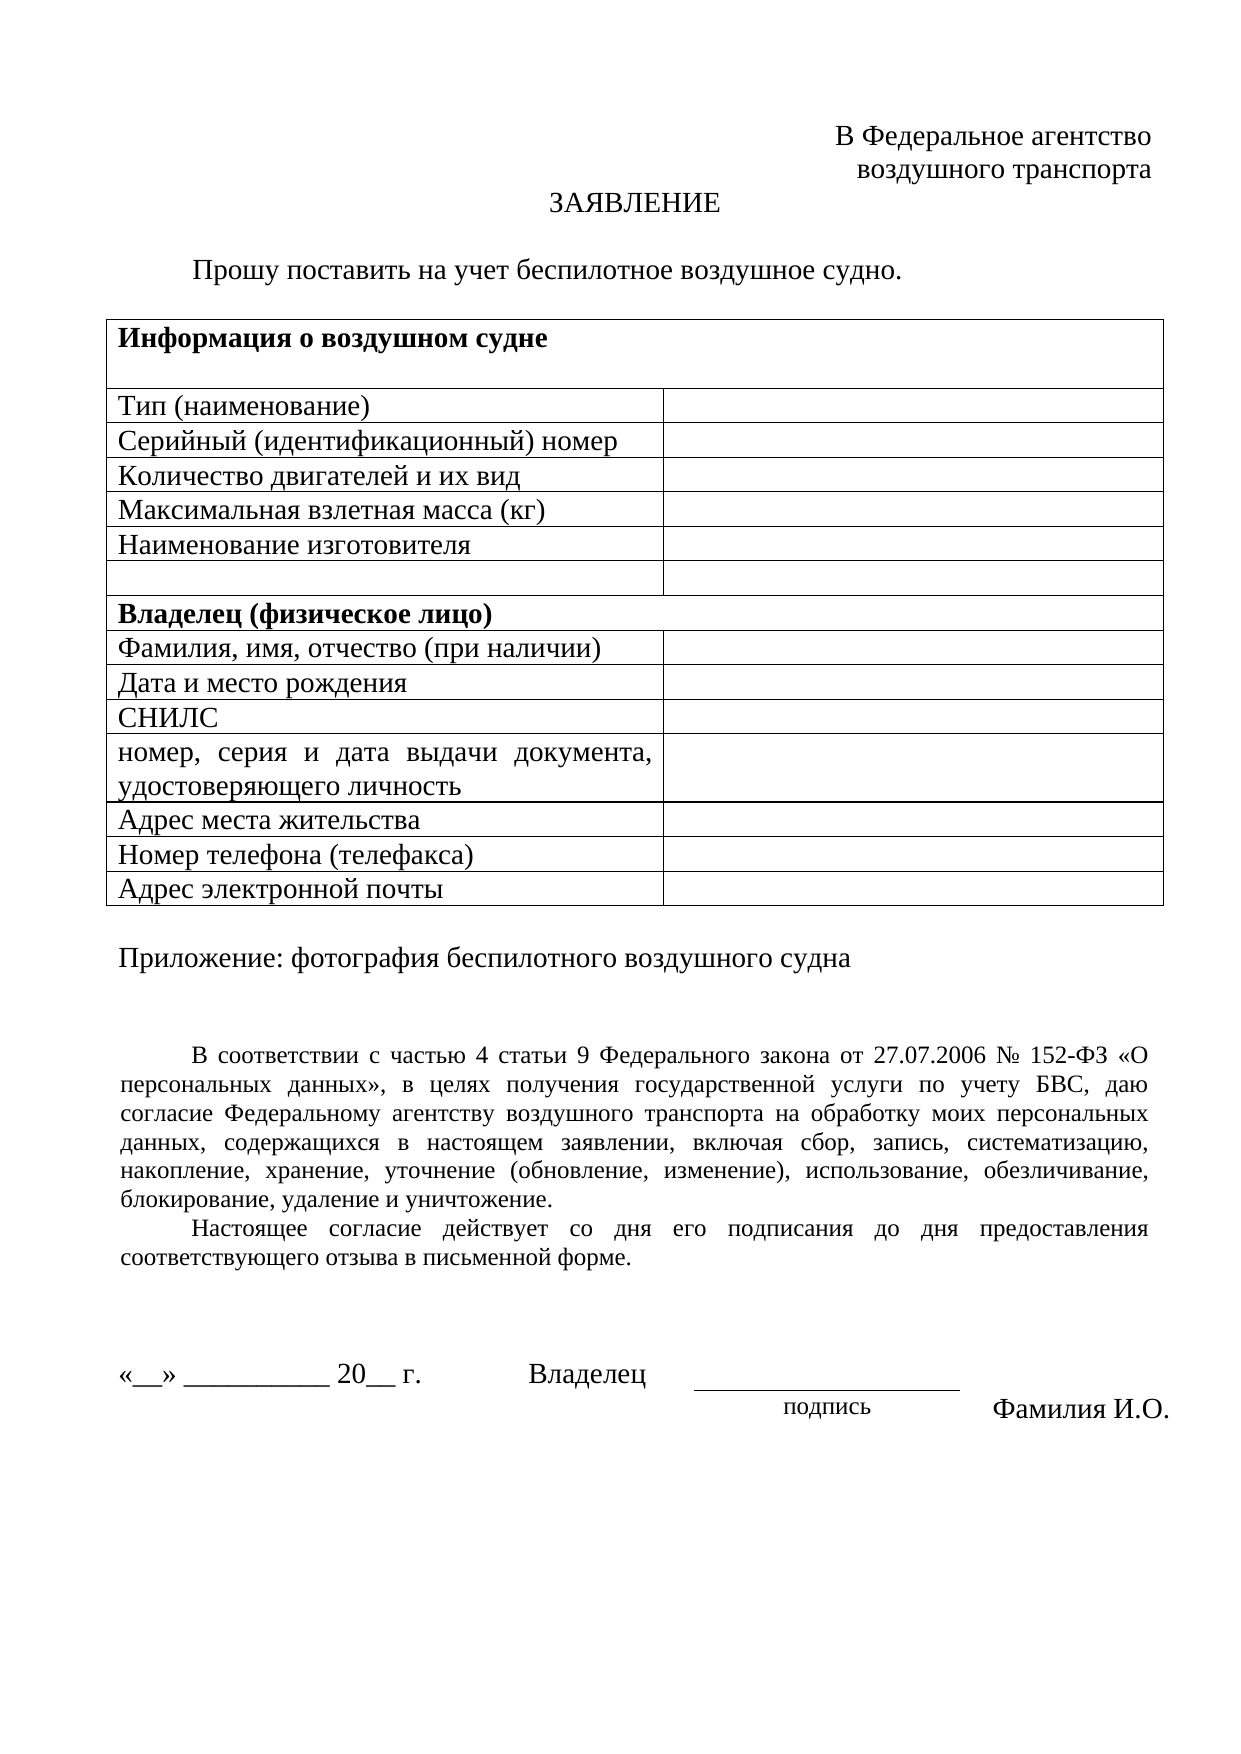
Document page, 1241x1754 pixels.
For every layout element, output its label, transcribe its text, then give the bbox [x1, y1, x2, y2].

text Прошу поставить на учет беспилотное воздушное судно. [118, 252, 1152, 286]
table_cell Фамилия И.О. [960, 1390, 1181, 1425]
table_cell Серийный (идентификационный) номер [107, 423, 663, 457]
table_cell [664, 492, 1163, 526]
table_cell Владелец (физическое лицо) [107, 596, 1163, 629]
table_cell [107, 1390, 517, 1425]
table_cell [664, 389, 1163, 422]
table_cell Тип (наименование) [107, 389, 663, 422]
table_header Информация о воздушном судне [107, 320, 1163, 387]
text Настоящее согласие действует со дня его подписания до дня предоставления соответствующего отзыва в письменной форме. [120, 1213, 1149, 1270]
table_cell [664, 700, 1163, 733]
table_cell [517, 1390, 694, 1425]
table_cell Адрес электронной почты [107, 872, 663, 905]
table_cell [664, 458, 1163, 491]
table_header «__» __________ 20__ г. [107, 1357, 517, 1390]
table_cell номер, серия и дата выдачи документа, удостоверяющего личность [107, 734, 663, 801]
text В соответствии с частью 4 статьи 9 Федерального закона от 27.07.2006 № 152-ФЗ «О персональных данных», в целях получения государственной услуги по учету БВС, даю согласие Федеральному агентству воздушного транспорта на обработку моих персональных данных, содержащихся в настоящем заявлении, включая сбор, запись, систематизацию, накопление, хранение, уточнение (обновление, изменение), использование, обезличивание, блокирование, удаление и уничтожение. [120, 1040, 1149, 1213]
table_header [694, 1357, 960, 1390]
table_cell [664, 734, 1163, 801]
table_cell Количество двигателей и их вид [107, 458, 663, 491]
table_cell [664, 631, 1163, 664]
table_cell Фамилия, имя, отчество (при наличии) [107, 631, 663, 664]
text В Федеральное агентство воздушного транспорта [118, 118, 1152, 185]
table_cell [664, 837, 1163, 871]
table_cell Максимальная взлетная масса (кг) [107, 492, 663, 526]
table_cell [664, 527, 1163, 560]
table_cell [664, 872, 1163, 905]
table_cell Адрес места жительства [107, 803, 663, 836]
table_cell подпись [694, 1391, 960, 1425]
table_header Владелец [517, 1357, 694, 1390]
table_cell [664, 561, 1163, 595]
table_cell [664, 423, 1163, 457]
table_cell Номер телефона (телефакса) [107, 837, 663, 871]
table_cell Наименование изготовителя [107, 527, 663, 560]
table_cell [107, 561, 663, 595]
table_cell Дата и место рождения [107, 665, 663, 699]
table_cell [664, 665, 1163, 699]
table_cell СНИЛС [107, 700, 663, 733]
text ЗАЯВЛЕНИЕ [118, 185, 1152, 219]
table_cell [664, 803, 1163, 836]
table_header [960, 1357, 1181, 1390]
text Приложение: фотография беспилотного воздушного судна [118, 940, 1152, 973]
